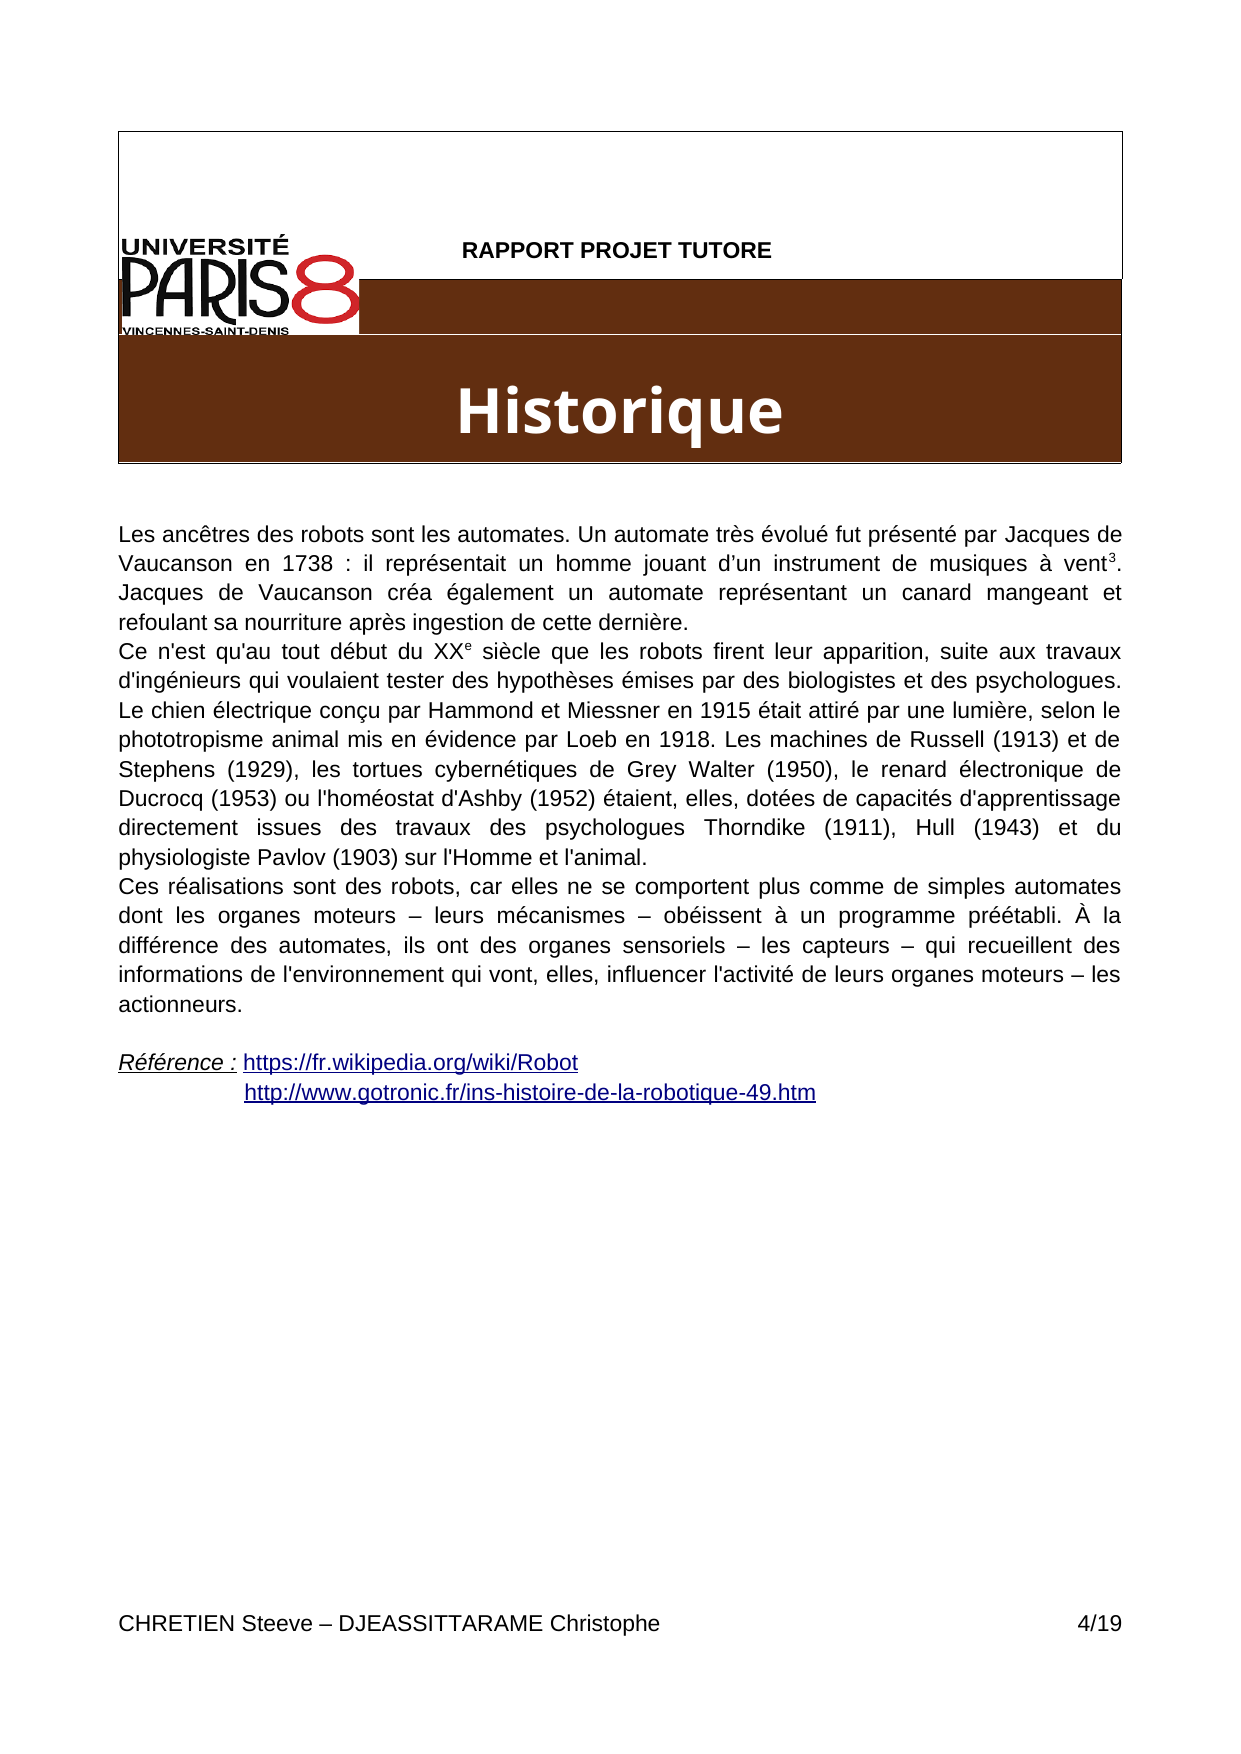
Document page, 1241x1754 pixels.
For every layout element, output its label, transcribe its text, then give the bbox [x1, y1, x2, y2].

text Les ancêtres des robots sont les automates. Un automate très évolué fut présenté par Jacques de Vaucanson en 1738 : il représentait un homme jouant d’un instrument de musiques à vent3. Jacques de Vaucanson créa également un automate représentant un canard mangeant et refoulant sa nourriture après ingestion de cette dernière. [118, 521, 1122, 635]
text Ces réalisations sont des robots, car elles ne se comportent plus comme de simples automates dont les organes moteurs – leurs mécanismes – obéissent à un programme préétabli. À la différence des automates, ils ont des organes sensoriels – les capteurs – qui recueillent des informations de l'environnement qui vont, elles, influencer l'activité de leurs organes moteurs – les actionneurs. [118, 874, 1122, 1017]
table_header Historique [119, 335, 1121, 462]
text Ce n'est qu'au tout début du XXe siècle que les robots firent leur apparition, suite aux travaux d'ingénieurs qui voulaient tester des hypothèses émises par des biologistes et des psychologues. Le chien électrique conçu par Hammond et Miessner en 1915 était attiré par une lumière, selon le phototropisme animal mis en évidence par Loeb en 1918. Les machines de Russell (1913) et de Stephens (1929), les tortues cybernétiques de Grey Walter (1950), le renard électronique de Ducrocq (1953) ou l'homéostat d'Ashby (1952) étaient, elles, dotées de capacités d'apprentissage directement issues des travaux des psychologues Thorndike (1911), Hull (1943) et du physiologiste Pavlov (1903) sur l'Homme et l'animal. [118, 639, 1122, 870]
text Référence : https://fr.wikipedia.org/wiki/Robot [118, 1050, 1122, 1076]
picture [122, 234, 360, 335]
text http://www.gotronic.fr/ins-histoire-de-la-robotique-49.htm [118, 1079, 1122, 1105]
table_header [360, 280, 1121, 334]
